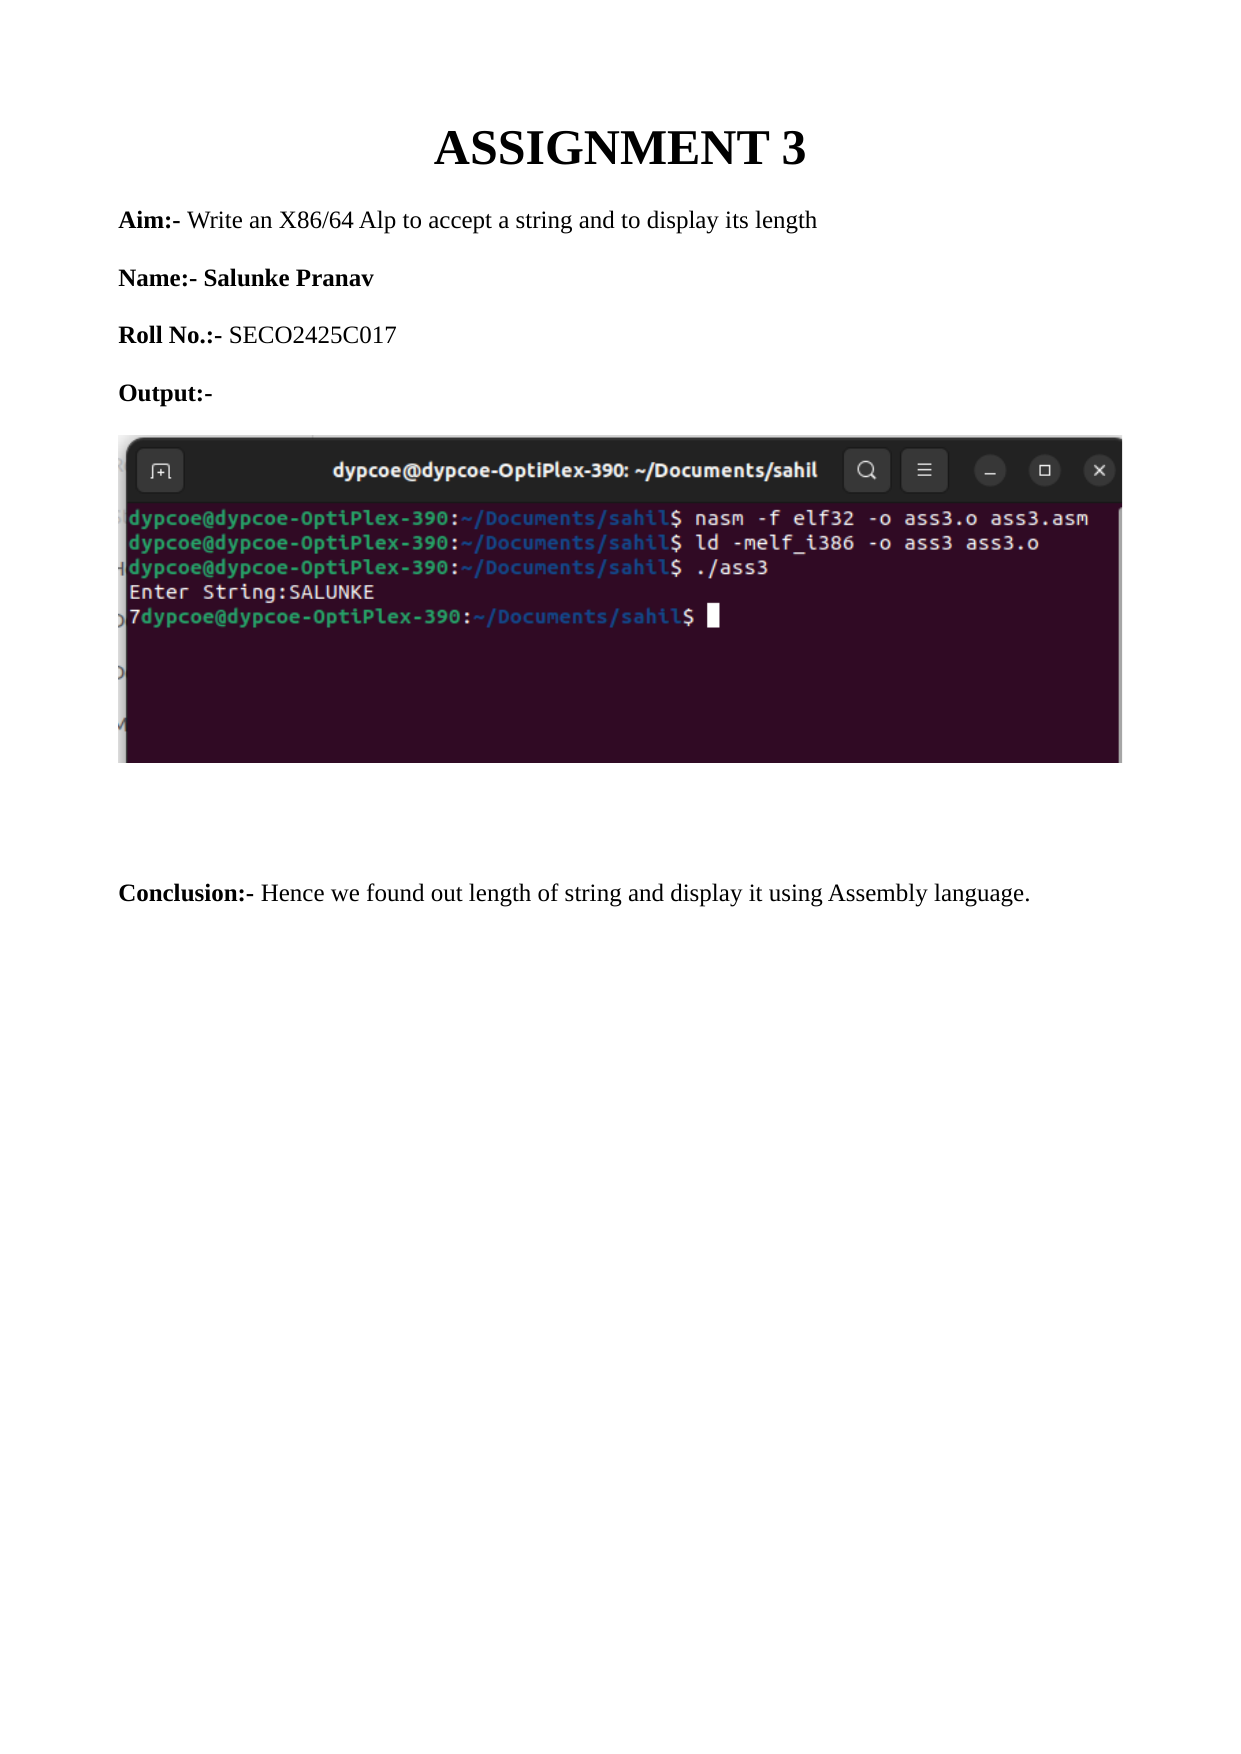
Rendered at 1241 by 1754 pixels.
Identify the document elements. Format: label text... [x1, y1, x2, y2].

text Output:- [118, 378, 1122, 406]
text Roll No.:- SECO2425C017 [118, 320, 1122, 349]
text Aim:- Write an X86/64 Alp to accept a string and to display its length [118, 205, 1122, 234]
text Conclusion:- Hence we found out length of string and display it using Assembly language. [118, 878, 1122, 907]
text Name:- Salunke Pranav [118, 263, 1122, 291]
picture [118, 435, 1123, 763]
